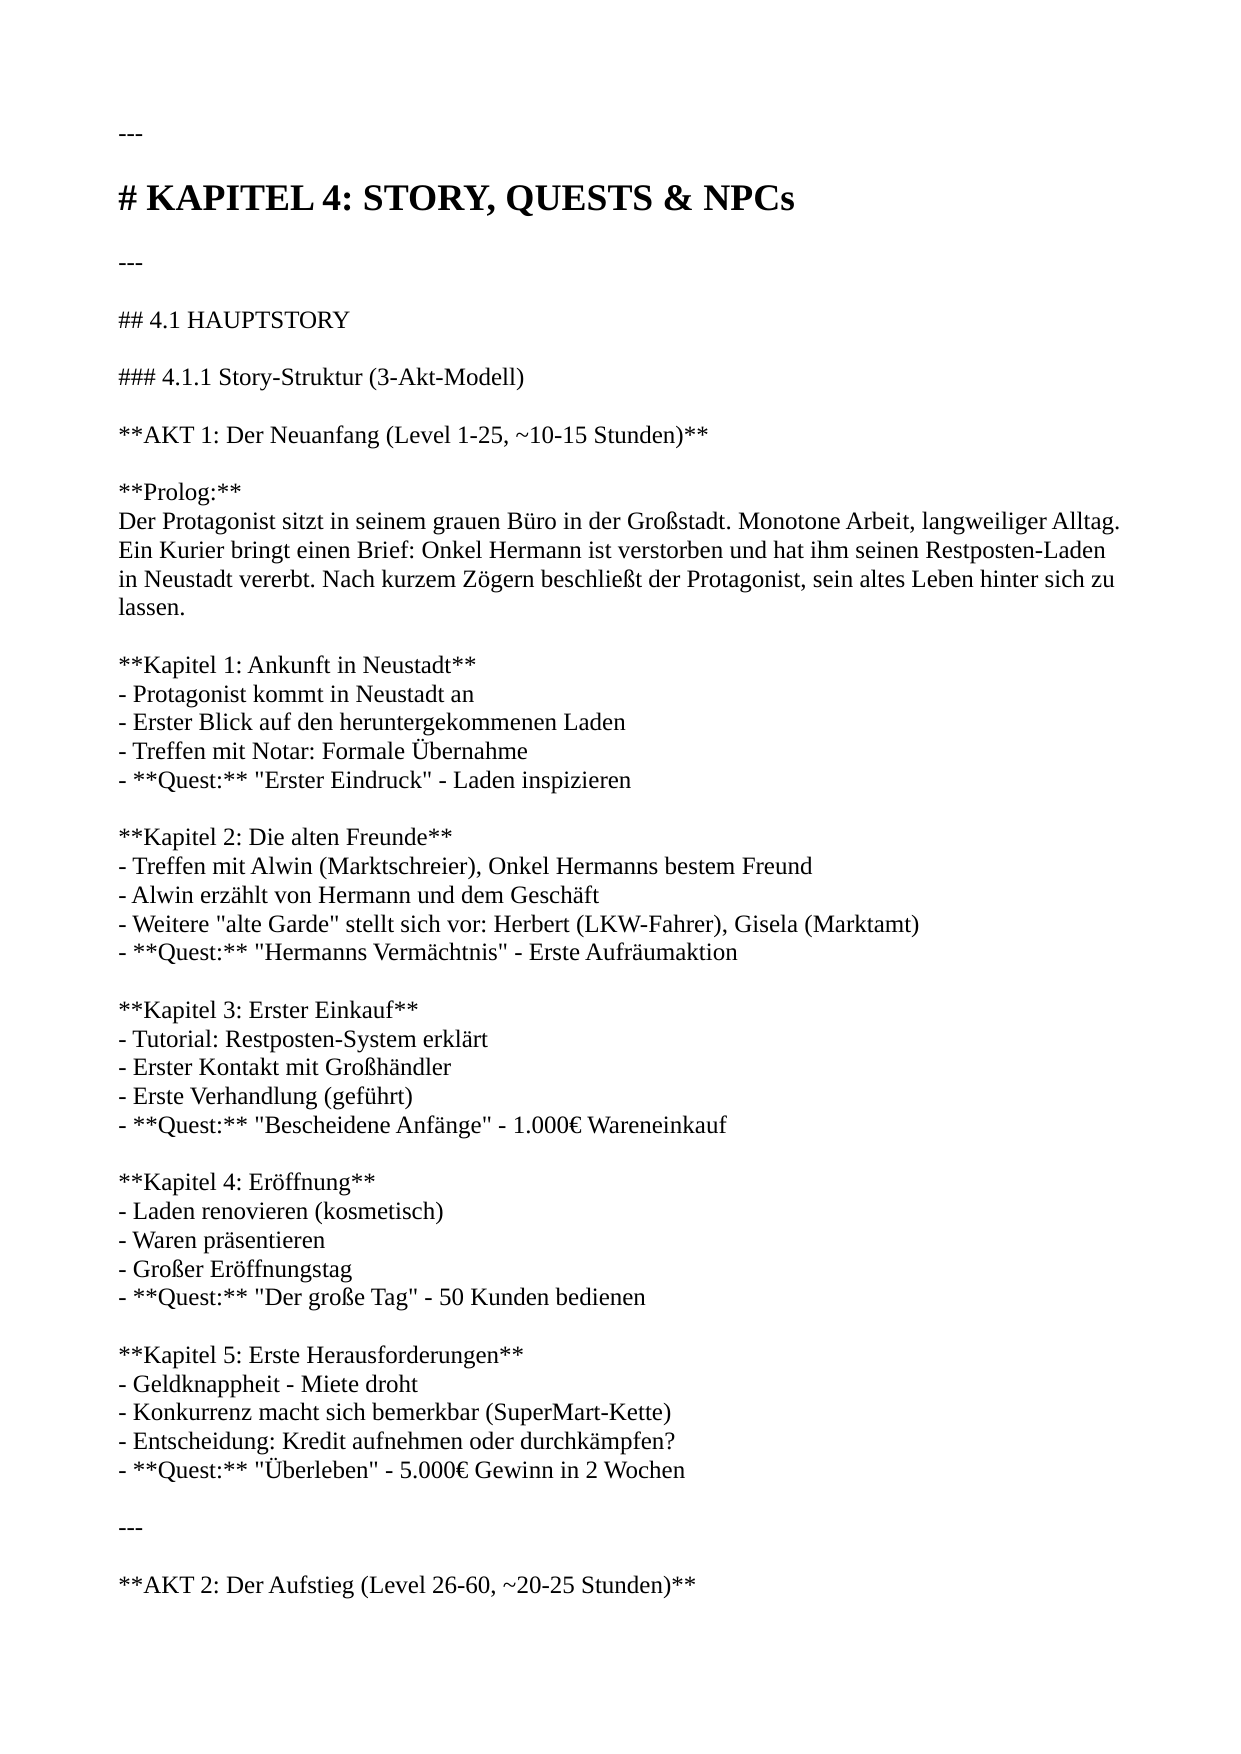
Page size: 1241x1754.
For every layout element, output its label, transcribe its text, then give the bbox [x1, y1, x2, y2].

text --- # KAPITEL 4: STORY, QUESTS & NPCs --- ## 4.1 HAUPTSTORY ### 4.1.1 Story-Struktur (3-Akt-Modell) **AKT 1: Der Neuanfang (Level 1-25, ~10-15 Stunden)** **Prolog:** Der Protagonist sitzt in seinem grauen Büro in der Großstadt. Monotone Arbeit, langweiliger Alltag. Ein Kurier bringt einen Brief: Onkel Hermann ist verstorben und hat ihm seinen Restposten-Laden in Neustadt vererbt. Nach kurzem Zögern beschließt der Protagonist, sein altes Leben hinter sich zu lassen. **Kapitel 1: Ankunft in Neustadt** - Protagonist kommt in Neustadt an - Erster Blick auf den heruntergekommenen Laden - Treffen mit Notar: Formale Übernahme - **Quest:** "Erster Eindruck" - Laden inspizieren **Kapitel 2: Die alten Freunde** - Treffen mit Alwin (Marktschreier), Onkel Hermanns bestem Freund - Alwin erzählt von Hermann und dem Geschäft - Weitere "alte Garde" stellt sich vor: Herbert (LKW-Fahrer), Gisela (Marktamt) - **Quest:** "Hermanns Vermächtnis" - Erste Aufräumaktion **Kapitel 3: Erster Einkauf** - Tutorial: Restposten-System erklärt - Erster Kontakt mit Großhändler - Erste Verhandlung (geführt) - **Quest:** "Bescheidene Anfänge" - 1.000€ Wareneinkauf **Kapitel 4: Eröffnung** - Laden renovieren (kosmetisch) - Waren präsentieren - Großer Eröffnungstag - **Quest:** "Der große Tag" - 50 Kunden bedienen **Kapitel 5: Erste Herausforderungen** - Geldknappheit - Miete droht - Konkurrenz macht sich bemerkbar (SuperMart-Kette) - Entscheidung: Kredit aufnehmen oder durchkämpfen? - **Quest:** "Überleben" - 5.000€ Gewinn in 2 Wochen --- **AKT 2: Der Aufstieg (Level 26-60, ~20-25 Stunden)** [118, 118, 1122, 1627]
